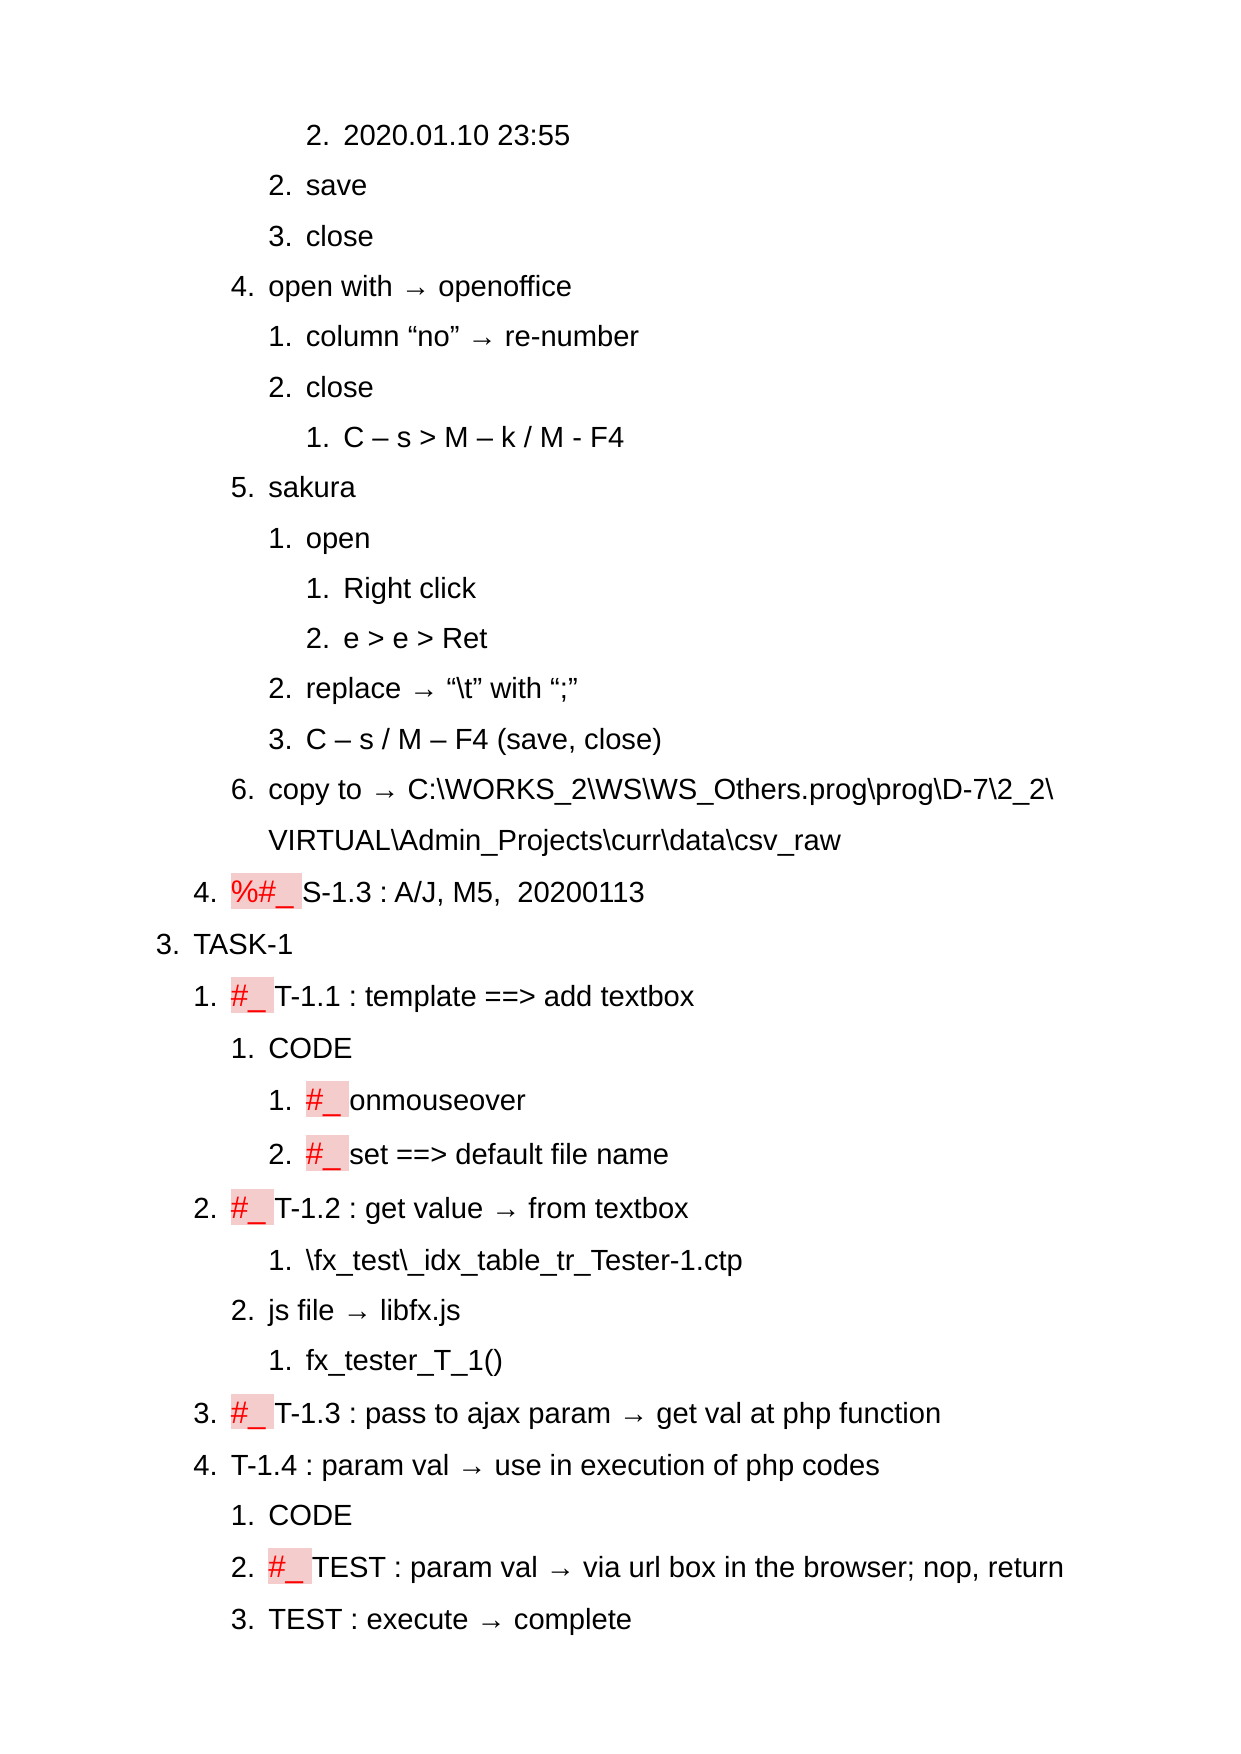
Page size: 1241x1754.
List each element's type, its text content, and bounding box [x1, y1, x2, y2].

list open [268, 521, 1122, 554]
list sakura [231, 470, 1122, 504]
list copy to → C:\WORKS_2\WS\WS_Others.prog\prog\D-7\2_2\VIRTUAL\Admin_Projects\curr\data\csv_raw [231, 772, 1122, 856]
list #_ TEST : param val → via url box in the browser; nop, return [231, 1548, 1122, 1584]
list #_ T-1.1 : template ==> add textbox [193, 977, 1122, 1013]
list #_ T-1.2 : get value → from textbox [193, 1189, 1122, 1225]
list js file → libfx.js [231, 1293, 1122, 1327]
list #_ onmouseover [268, 1081, 1122, 1117]
list close [268, 370, 1122, 403]
list fx_tester_T_1() [268, 1343, 1122, 1377]
list TASK-1 [156, 927, 1122, 960]
list 2020.01.10 23:55 [306, 118, 1122, 152]
list open with → openoffice [231, 269, 1122, 303]
list \fx_test\_idx_table_tr_Tester-1.ctp [268, 1243, 1122, 1276]
list %#_ S-1.3 : A/J, M5, 20200113 [193, 873, 1122, 909]
list save [268, 168, 1122, 202]
list CODE [231, 1498, 1122, 1531]
list #_ T-1.3 : pass to ajax param → get val at php function [193, 1394, 1122, 1429]
list column “no” → re-number [268, 319, 1122, 353]
list Right click [306, 571, 1122, 604]
list replace → “\t” with “;” [268, 672, 1122, 705]
list CODE [231, 1031, 1122, 1064]
list TEST : execute → complete [231, 1602, 1122, 1636]
list #_ set ==> default file name [268, 1135, 1122, 1171]
list T-1.4 : param val → use in execution of php codes [193, 1447, 1122, 1481]
list e > e > Ret [306, 621, 1122, 655]
list C – s > M – k / M - F4 [306, 420, 1122, 453]
list close [268, 219, 1122, 252]
list C – s / M – F4 (save, close) [268, 722, 1122, 755]
